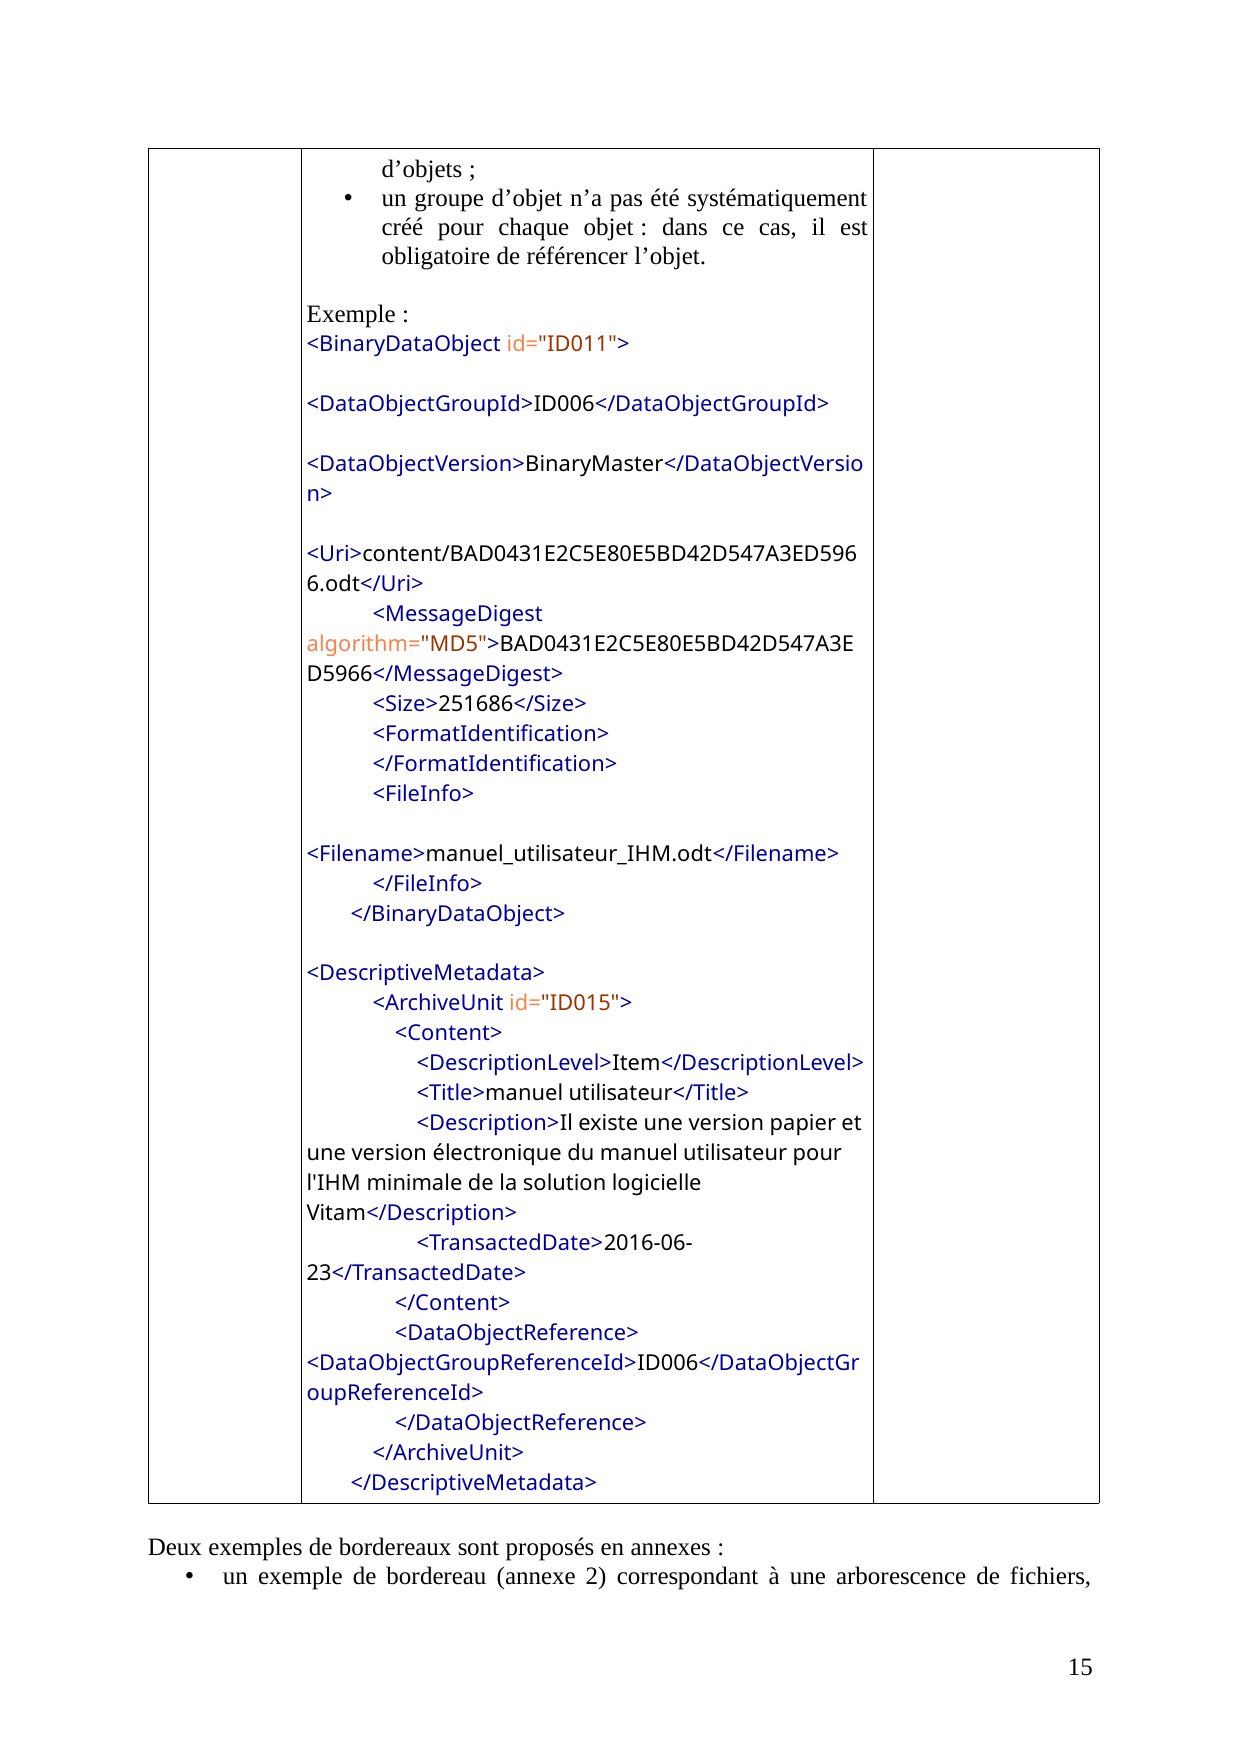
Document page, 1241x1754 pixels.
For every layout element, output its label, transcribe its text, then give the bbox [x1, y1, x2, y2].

table_cell [149, 149, 301, 1503]
list un exemple de bordereau (annexe 2) correspondant à une arborescence de fichiers, [185, 1561, 1093, 1590]
text Deux exemples de bordereaux sont proposés en annexes : [148, 1532, 1093, 1561]
table_cell Il est obligatoire de référencer dans l’ArchiveUnit les objets physiques ou numériques accompagnant l’archive. Le SEDA 2.0. offre la possibilité de référencer depuis l’ArchiveUnit : soit les groupes d’objets soit les objets eux-mêmes. Si une archive est transférée avec plusieurs usages, l’ArchiveUnit doit référencer un groupe d’objet. Si l’archive est transférée sous la forme d’un seul usage, deux implémentations sont possibles : un groupe d’objet a été systématiquement créé pour chaque objet (option recommandée) : dans ce cas, il est obligatoire de référencer le groupe d’objets ; un groupe d’objet n’a pas été systématiquement créé pour chaque objet : dans ce cas, il est obligatoire de référencer l’objet. Exemple : <BinaryDataObject id="ID011"> <DataObjectGroupId>ID006</DataObjectGroupId> <DataObjectVersion>BinaryMaster</DataObjectVersion> <Uri>content/BAD0431E2C5E80E5BD42D547A3ED5966.odt</Uri> <MessageDigest algorithm="MD5">BAD0431E2C5E80E5BD42D547A3ED5966</MessageDigest> <Size>251686</Size> <FormatIdentification> </FormatIdentification> <FileInfo> <Filename>manuel_utilisateur_IHM.odt</Filename> </FileInfo> </BinaryDataObject> <DescriptiveMetadata> <ArchiveUnit id="ID015"> <Content> <DescriptionLevel>Item</DescriptionLevel> <Title>manuel utilisateur</Title> <Description>Il existe une version papier et une version électronique du manuel utilisateur pour l'IHM minimale de la solution logicielle Vitam</Description> <TransactedDate>2016-06-23</TransactedDate> </Content> <DataObjectReference> <DataObjectGroupReferenceId>ID006</DataObjectGroupReferenceId> </DataObjectReference> </ArchiveUnit> </DescriptiveMetadata> [302, 149, 873, 1503]
table_cell [874, 149, 1099, 1503]
